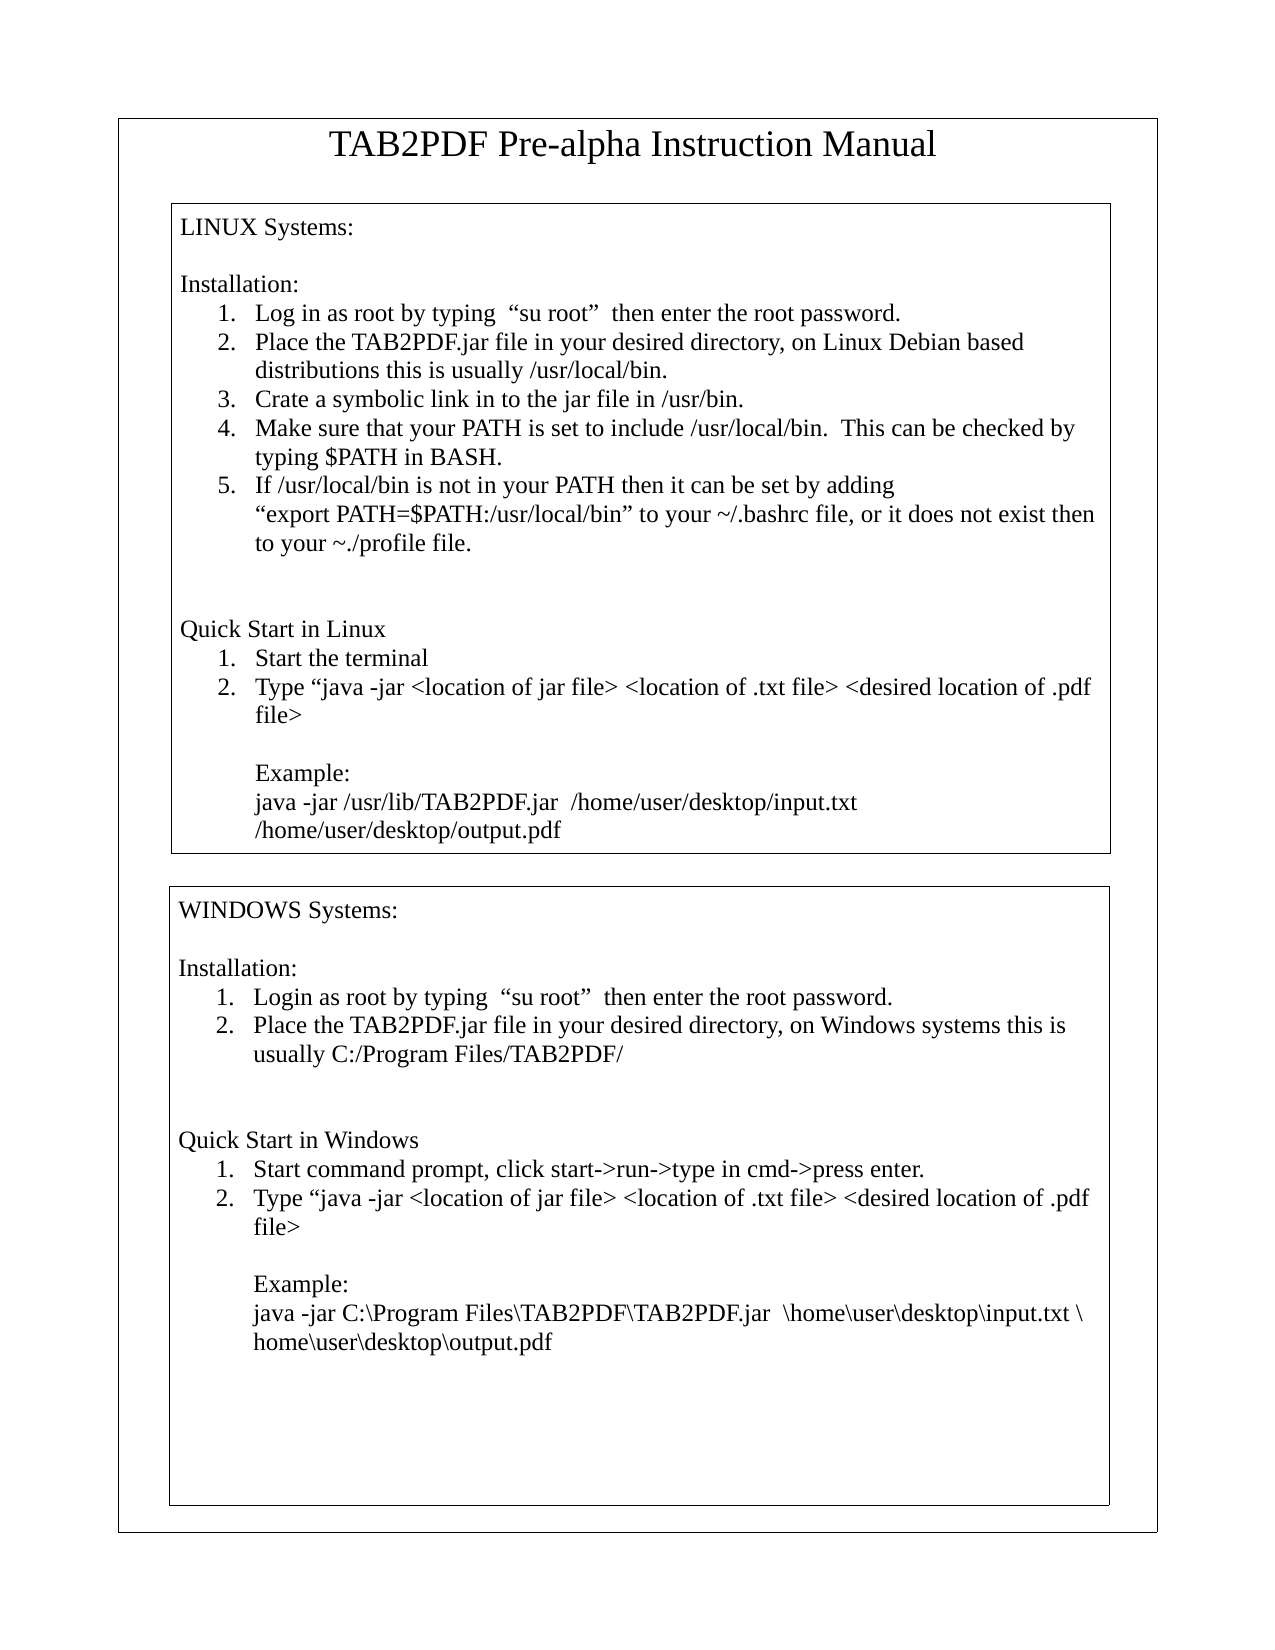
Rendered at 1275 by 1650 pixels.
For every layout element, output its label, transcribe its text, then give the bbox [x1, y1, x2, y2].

list java -jar /usr/lib/TAB2PDF.jar /home/user/desktop/input.txt /home/user/desktop/output.pdf [217, 787, 1102, 844]
list Type “java -jar <location of jar file> <location of .txt file> <desired location of .pdf file> [216, 1183, 1100, 1240]
list Type “java -jar <location of jar file> <location of .txt file> <desired location of .pdf file> [217, 672, 1102, 729]
text WINDOWS Systems: [178, 895, 1100, 924]
list Place the TAB2PDF.jar file in your desired directory, on Windows systems this is usually C:/Program Files/TAB2PDF/ [216, 1010, 1100, 1068]
list Start command prompt, click start->run->type in cmd->press enter. [216, 1154, 1100, 1183]
text Installation: [178, 953, 1100, 982]
list Make sure that your PATH is set to include /usr/local/bin. This can be checked by typing $PATH in BASH. [217, 413, 1102, 471]
list java -jar C:\Program Files\TAB2PDF\TAB2PDF.jar \home\user\desktop\input.txt \home\user\desktop\output.pdf [216, 1298, 1100, 1355]
list Example: [216, 1269, 1100, 1298]
text LINUX Systems: [180, 212, 1102, 241]
text Quick Start in Linux [180, 614, 1102, 643]
text Installation: [180, 269, 1102, 298]
list If /usr/local/bin is not in your PATH then it can be set by adding [217, 471, 1102, 499]
text Quick Start in Windows [178, 1125, 1100, 1154]
text TAB2PDF Pre-alpha Instruction Manual [121, 121, 1154, 164]
list Crate a symbolic link in to the jar file in /usr/bin. [217, 384, 1102, 413]
list Place the TAB2PDF.jar file in your desired directory, on Linux Debian based distributions this is usually /usr/local/bin. [217, 327, 1102, 384]
list Start the terminal [217, 643, 1102, 672]
list “export PATH=$PATH:/usr/local/bin” to your ~/.bashrc file, or it does not exist then to your ~./profile file. [217, 499, 1102, 557]
list Example: [217, 758, 1102, 787]
list Login as root by typing “su root” then enter the root password. [216, 982, 1100, 1010]
list Log in as root by typing “su root” then enter the root password. [217, 298, 1102, 327]
